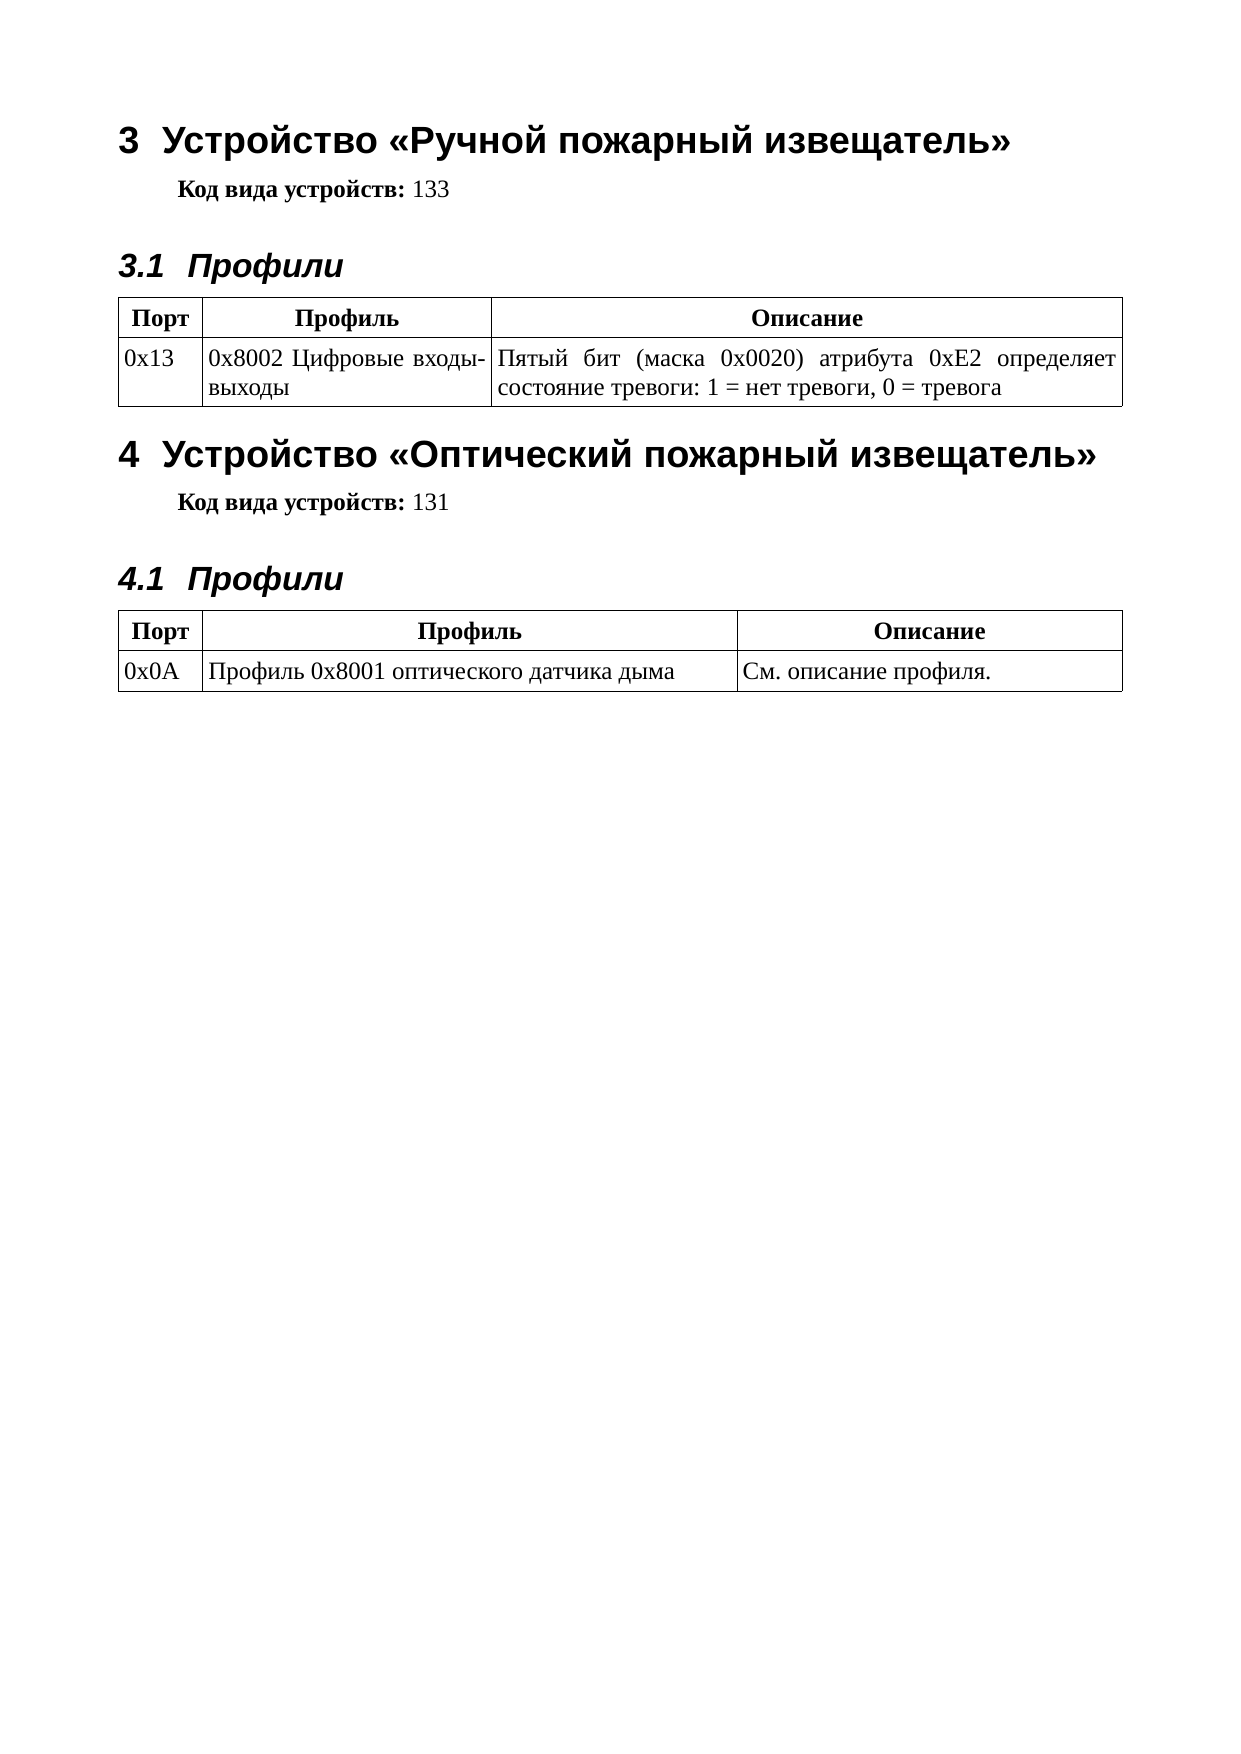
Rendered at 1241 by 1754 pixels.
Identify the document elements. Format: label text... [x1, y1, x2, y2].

subtitle Устройство «Ручной пожарный извещатель» [118, 118, 1122, 162]
subtitle Устройство «Оптический пожарный извещатель» [118, 431, 1122, 475]
table_header Порт [119, 298, 202, 337]
table_cell 0x0A [119, 651, 202, 691]
subtitle Профили [118, 559, 1122, 598]
table_header Профиль [203, 611, 737, 650]
table_cell См. описание профиля. [738, 651, 1122, 691]
table_header Описание [492, 298, 1122, 337]
table_cell 0x8002 Цифровые входы-выходы [203, 338, 491, 406]
table_header Порт [119, 611, 202, 650]
text Код вида устройств: 131 [118, 487, 1122, 516]
table_cell Профиль 0x8001 оптического датчика дыма [203, 651, 737, 691]
table_cell Пятый бит (маска 0x0020) атрибута 0xE2 определяет состояние тревоги: 1 = нет тревоги, 0 = тревога [492, 338, 1122, 406]
subtitle Профили [118, 246, 1122, 284]
table_header Профиль [203, 298, 491, 337]
table_cell 0x13 [119, 338, 202, 406]
text Код вида устройств: 133 [118, 174, 1122, 203]
table_header Описание [738, 611, 1122, 650]
